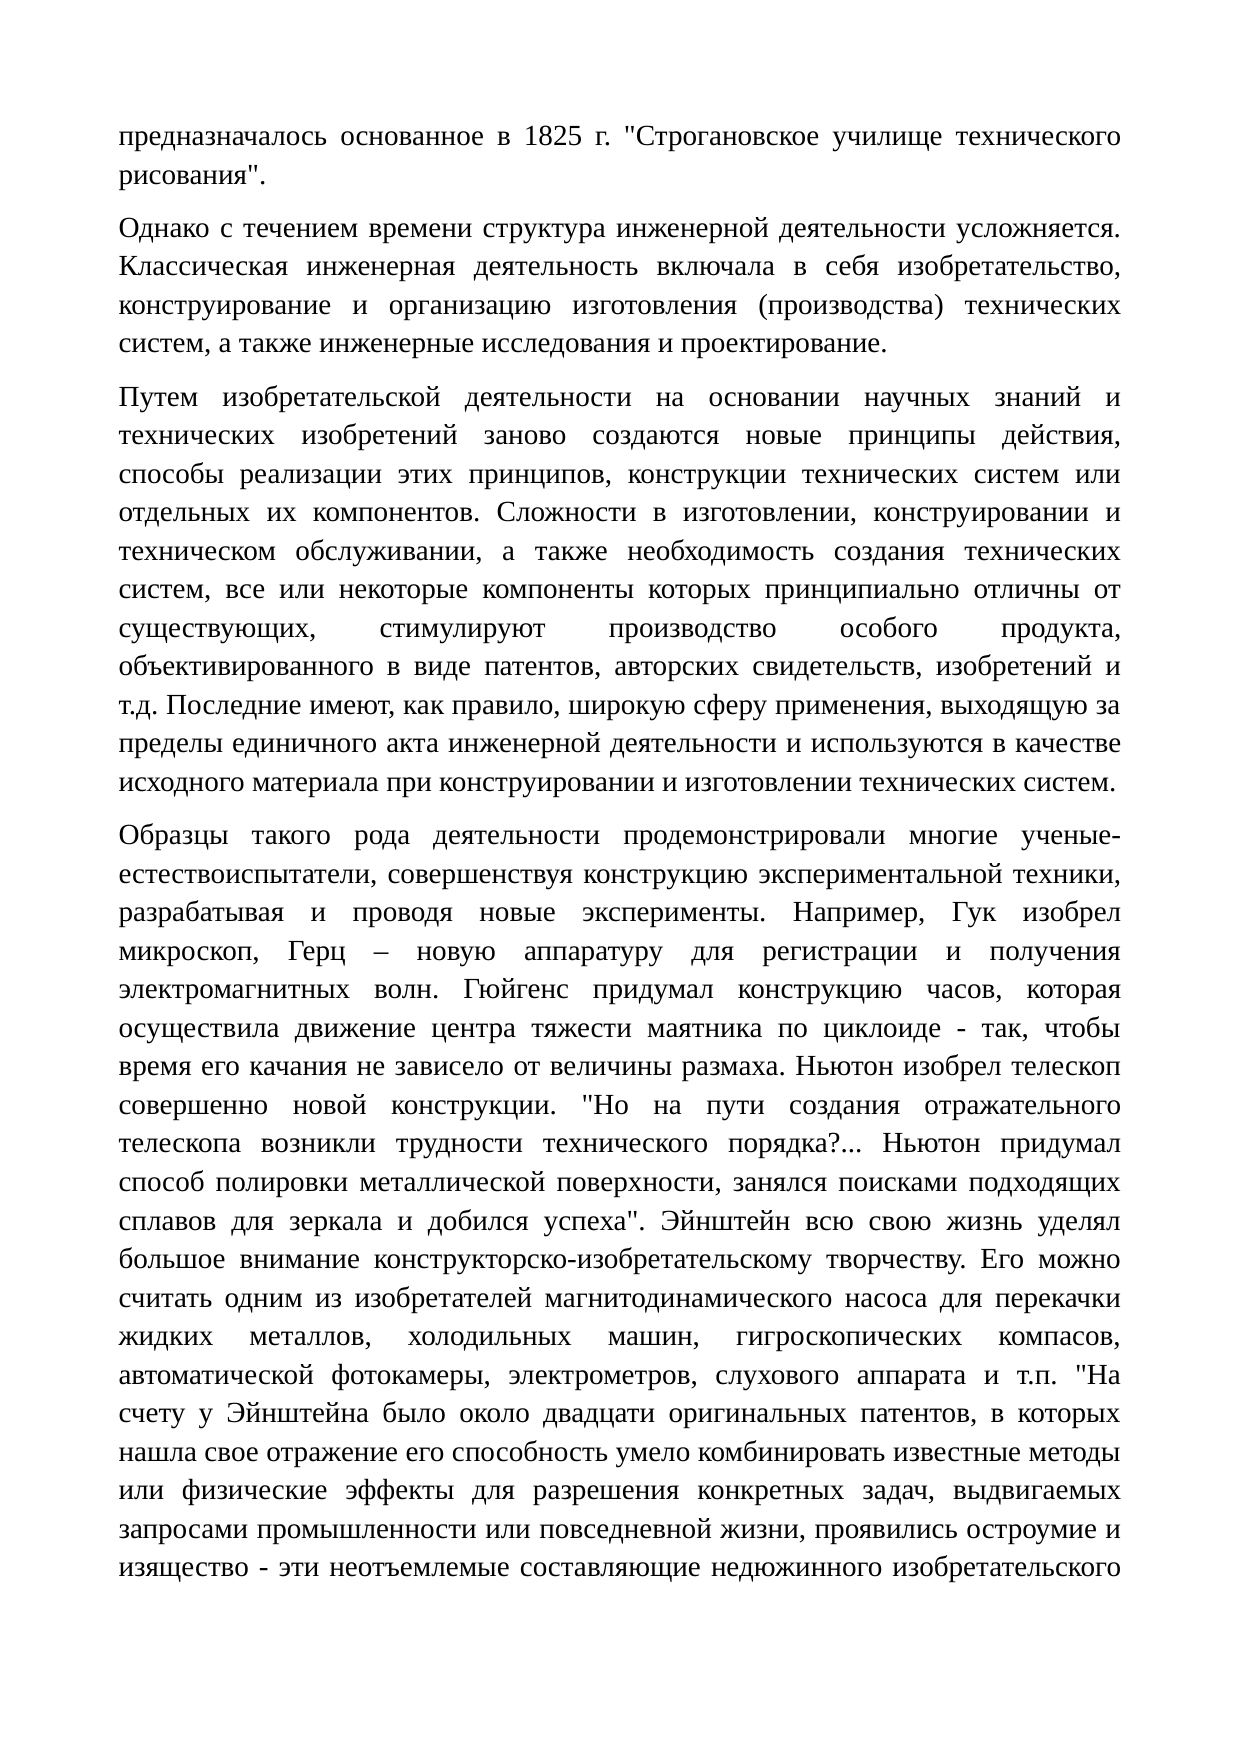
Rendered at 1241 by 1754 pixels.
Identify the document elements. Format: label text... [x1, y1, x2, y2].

text предназначалось основанное в 1825 г. "Строгановское училище технического рисования". [118, 118, 1122, 190]
text Путем изобретательской деятельности на основании научных знаний и технических изобретений заново создаются новые принципы действия, способы реализации этих принципов, конструкции технических систем или отдельных их компонентов. Сложности в изготовлении, конструировании и техническом обслуживании, а также необходимость создания технических систем, все или некоторые компоненты которых принципиально отличны от существующих, стимулируют производство особого продукта, объективированного в виде патентов, авторских свидетельств, изобретений и т.д. Последние имеют, как правило, широкую сферу применения, выходящую за пределы единичного акта инженерной деятельности и используются в качестве исходного материала при конструировании и изготовлении технических систем. [118, 379, 1122, 798]
text Образцы такого рода деятельности продемонстрировали многие ученые-естествоиспытатели, совершенствуя конструкцию экспериментальной техники, разрабатывая и проводя новые эксперименты. Например, Гук изобрел микроскоп, Герц – новую аппаратуру для регистрации и получения электромагнитных волн. Гюйгенс придумал конструкцию часов, которая осуществила движение центра тяжести маятника по циклоиде - так, чтобы время его качания не зависело от величины размаха. Ньютон изобрел телескоп совершенно новой конструкции. "Но на пути создания отражательного телескопа возникли трудности технического порядка?... Ньютон придумал способ полировки металлической поверхности, занялся поисками подходящих сплавов для зеркала и добился успеха". Эйнштейн всю свою жизнь уделял большое внимание конструкторско-изобретательскому творчеству. Его можно считать одним из изобретателей магнитодинамического насоса для перекачки жидких металлов, холодильных машин, гигроскопических компасов, автоматической фотокамеры, электрометров, слухового аппарата и т.п. "На счету у Эйнштейна было около двадцати оригинальных патентов, в которых нашла свое отражение его способность умело комбинировать известные методы или физические эффекты для разрешения конкретных задач, выдвигаемых запросами промышленности или повседневной жизни, проявились остроумие и изящество - эти неотъемлемые составляющие недюжинного изобретательского [118, 817, 1122, 1583]
text Однако с течением времени структура инженерной деятельности усложняется. Классическая инженерная деятельность включала в себя изобретательство, конструирование и организацию изготовления (производства) технических систем, а также инженерные исследования и проектирование. [118, 210, 1122, 359]
